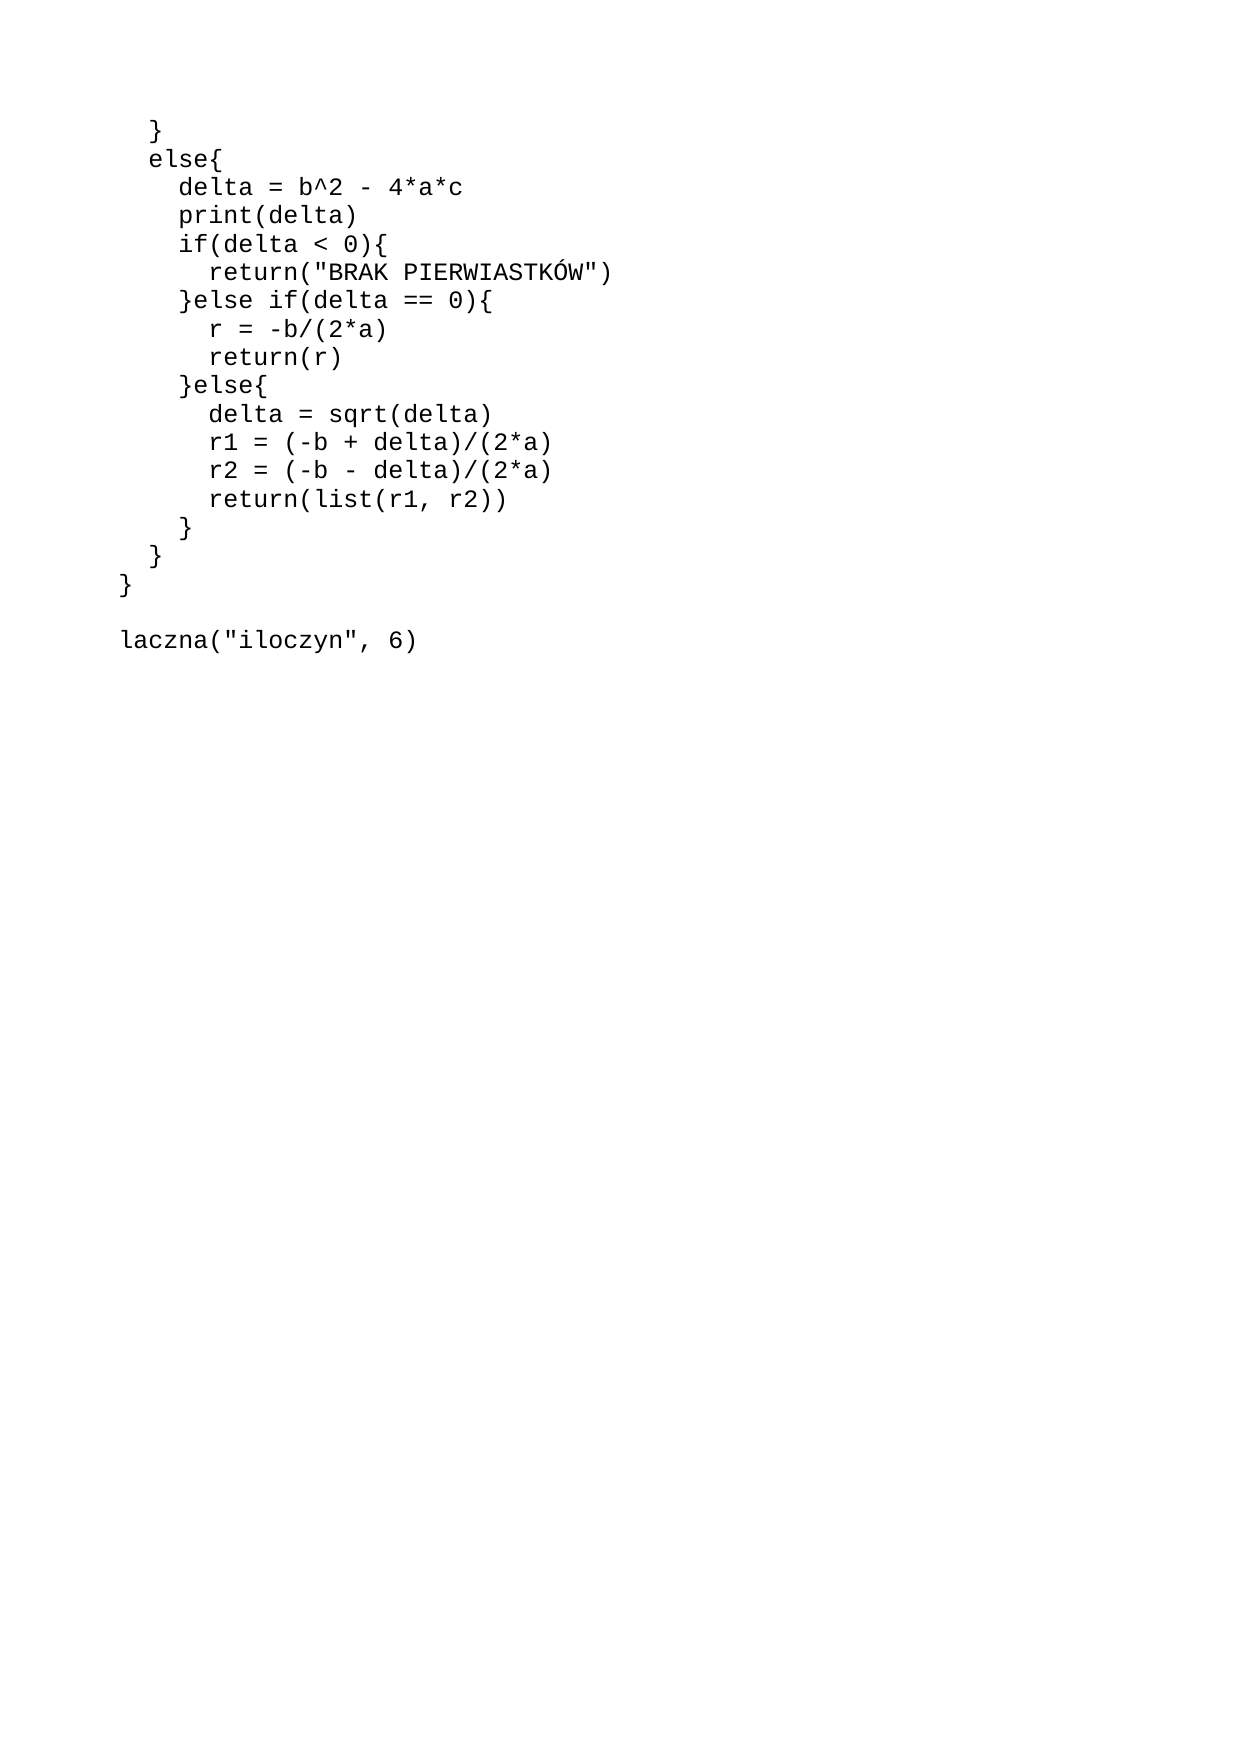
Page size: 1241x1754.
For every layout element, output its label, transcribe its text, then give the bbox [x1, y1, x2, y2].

text delta = b^2 - 4*a*c [118, 175, 1122, 203]
text } [118, 118, 1122, 146]
text delta = sqrt(delta) [118, 401, 1122, 430]
text } [118, 515, 1122, 543]
text else{ [118, 146, 1122, 175]
text return("BRAK PIERWIASTKÓW") [118, 260, 1122, 288]
text r2 = (-b - delta)/(2*a) [118, 458, 1122, 486]
text return(list(r1, r2)) [118, 486, 1122, 515]
text r = -b/(2*a) [118, 316, 1122, 345]
text } [118, 543, 1122, 571]
text print(delta) [118, 203, 1122, 231]
text } [118, 571, 1122, 600]
text }else if(delta == 0){ [118, 288, 1122, 316]
text return(r) [118, 345, 1122, 373]
text laczna("iloczyn", 6) [118, 628, 1122, 656]
text r1 = (-b + delta)/(2*a) [118, 430, 1122, 458]
text }else{ [118, 373, 1122, 401]
text if(delta < 0){ [118, 231, 1122, 260]
